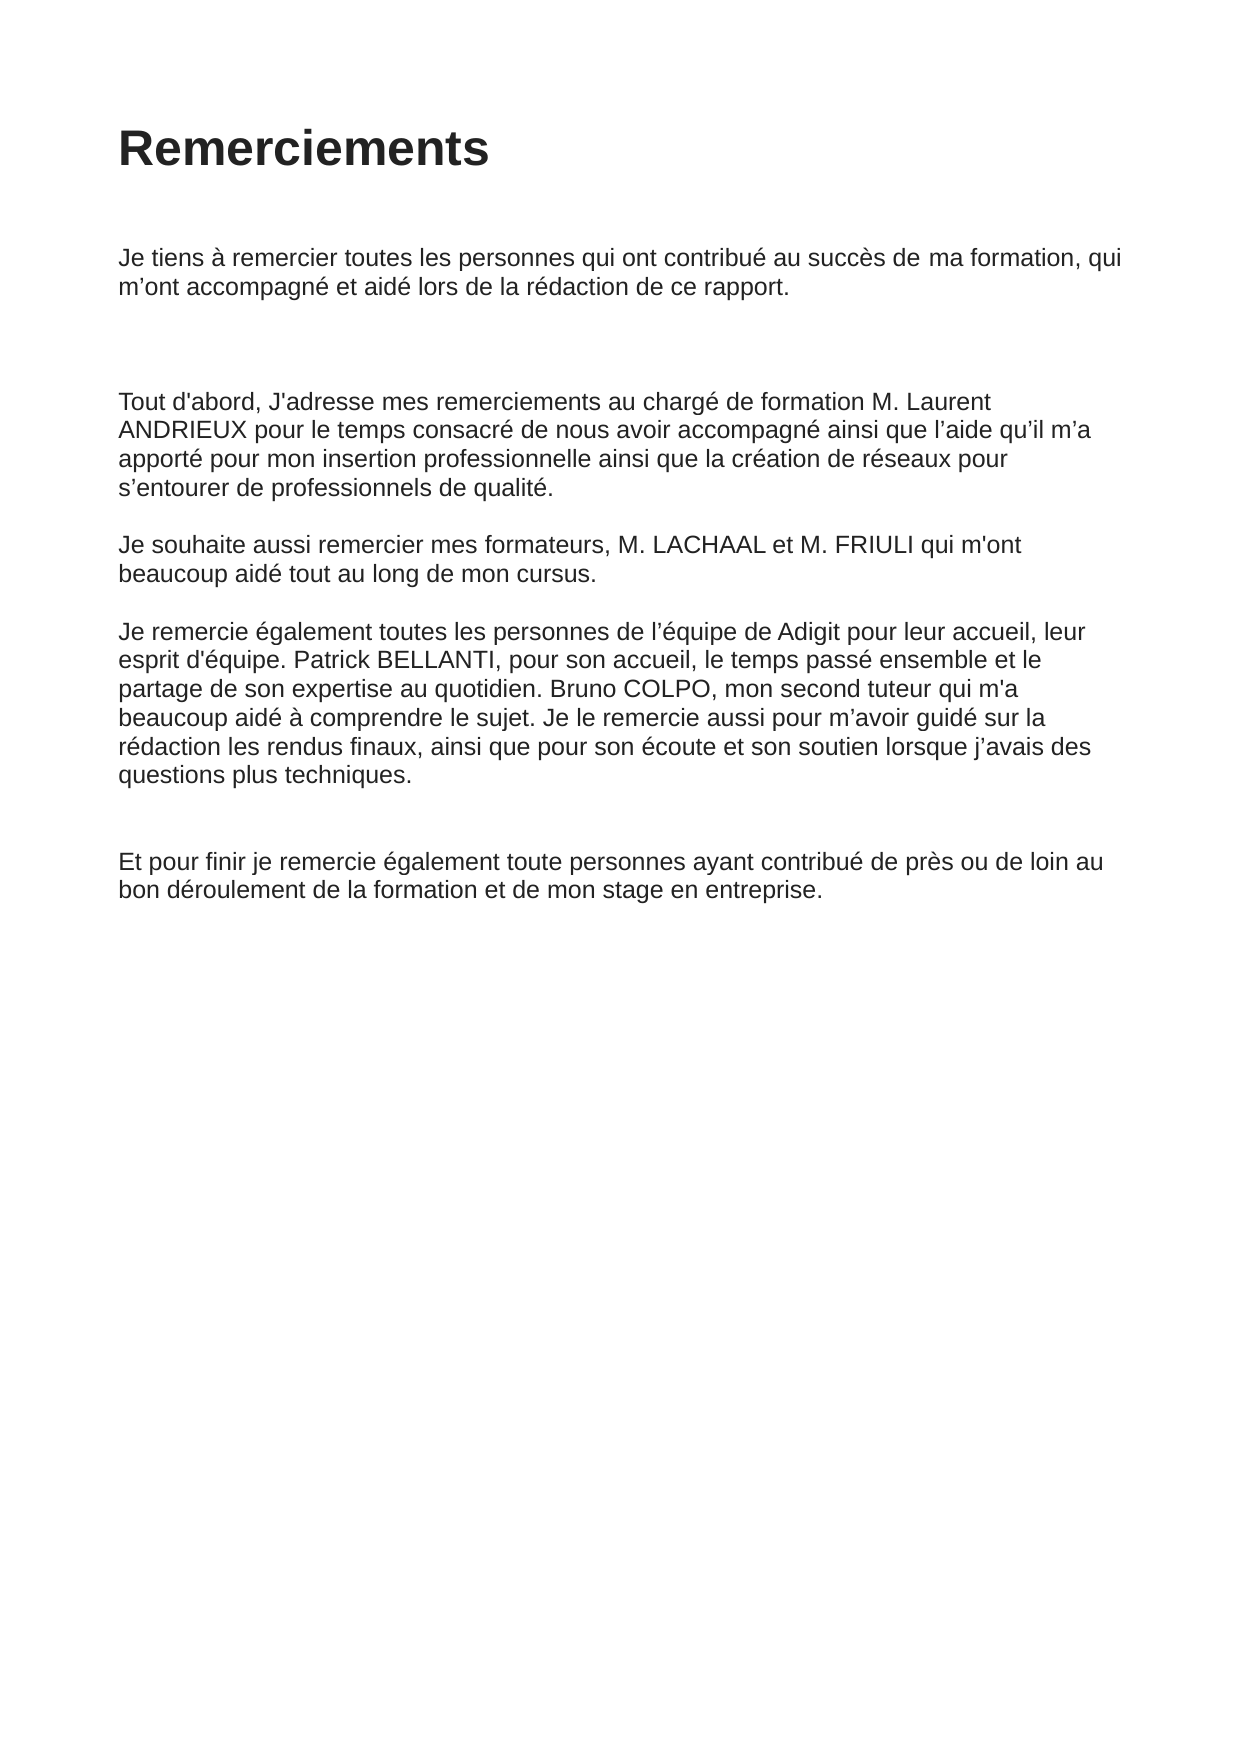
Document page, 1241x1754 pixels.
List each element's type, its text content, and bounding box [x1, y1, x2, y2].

text Et pour finir je remercie également toute personnes ayant contribué de près ou de loin au bon déroulement de la formation et de mon stage en entreprise. [118, 846, 1122, 904]
text Tout d'abord, J'adresse mes remerciements au chargé de formation M. Laurent ANDRIEUX pour le temps consacré de nous avoir accompagné ainsi que l’aide qu’il m’a apporté pour mon insertion professionnelle ainsi que la création de réseaux pour s’entourer de professionnels de qualité. [118, 386, 1122, 501]
text Je tiens à remercier toutes les personnes qui ont contribué au succès de ma formation, qui m’ont accompagné et aidé lors de la rédaction de ce rapport. [118, 243, 1122, 300]
text Remerciements [118, 118, 1122, 176]
text Je souhaite aussi remercier mes formateurs, M. LACHAAL et M. FRIULI qui m'ont beaucoup aidé tout au long de mon cursus. [118, 530, 1122, 588]
text Je remercie également toutes les personnes de l’équipe de Adigit pour leur accueil, leur esprit d'équipe. Patrick BELLANTI, pour son accueil, le temps passé ensemble et le partage de son expertise au quotidien. Bruno COLPO, mon second tuteur qui m'a beaucoup aidé à comprendre le sujet. Je le remercie aussi pour m’avoir guidé sur la rédaction les rendus finaux, ainsi que pour son écoute et son soutien lorsque j’avais des questions plus techniques. [118, 616, 1122, 789]
